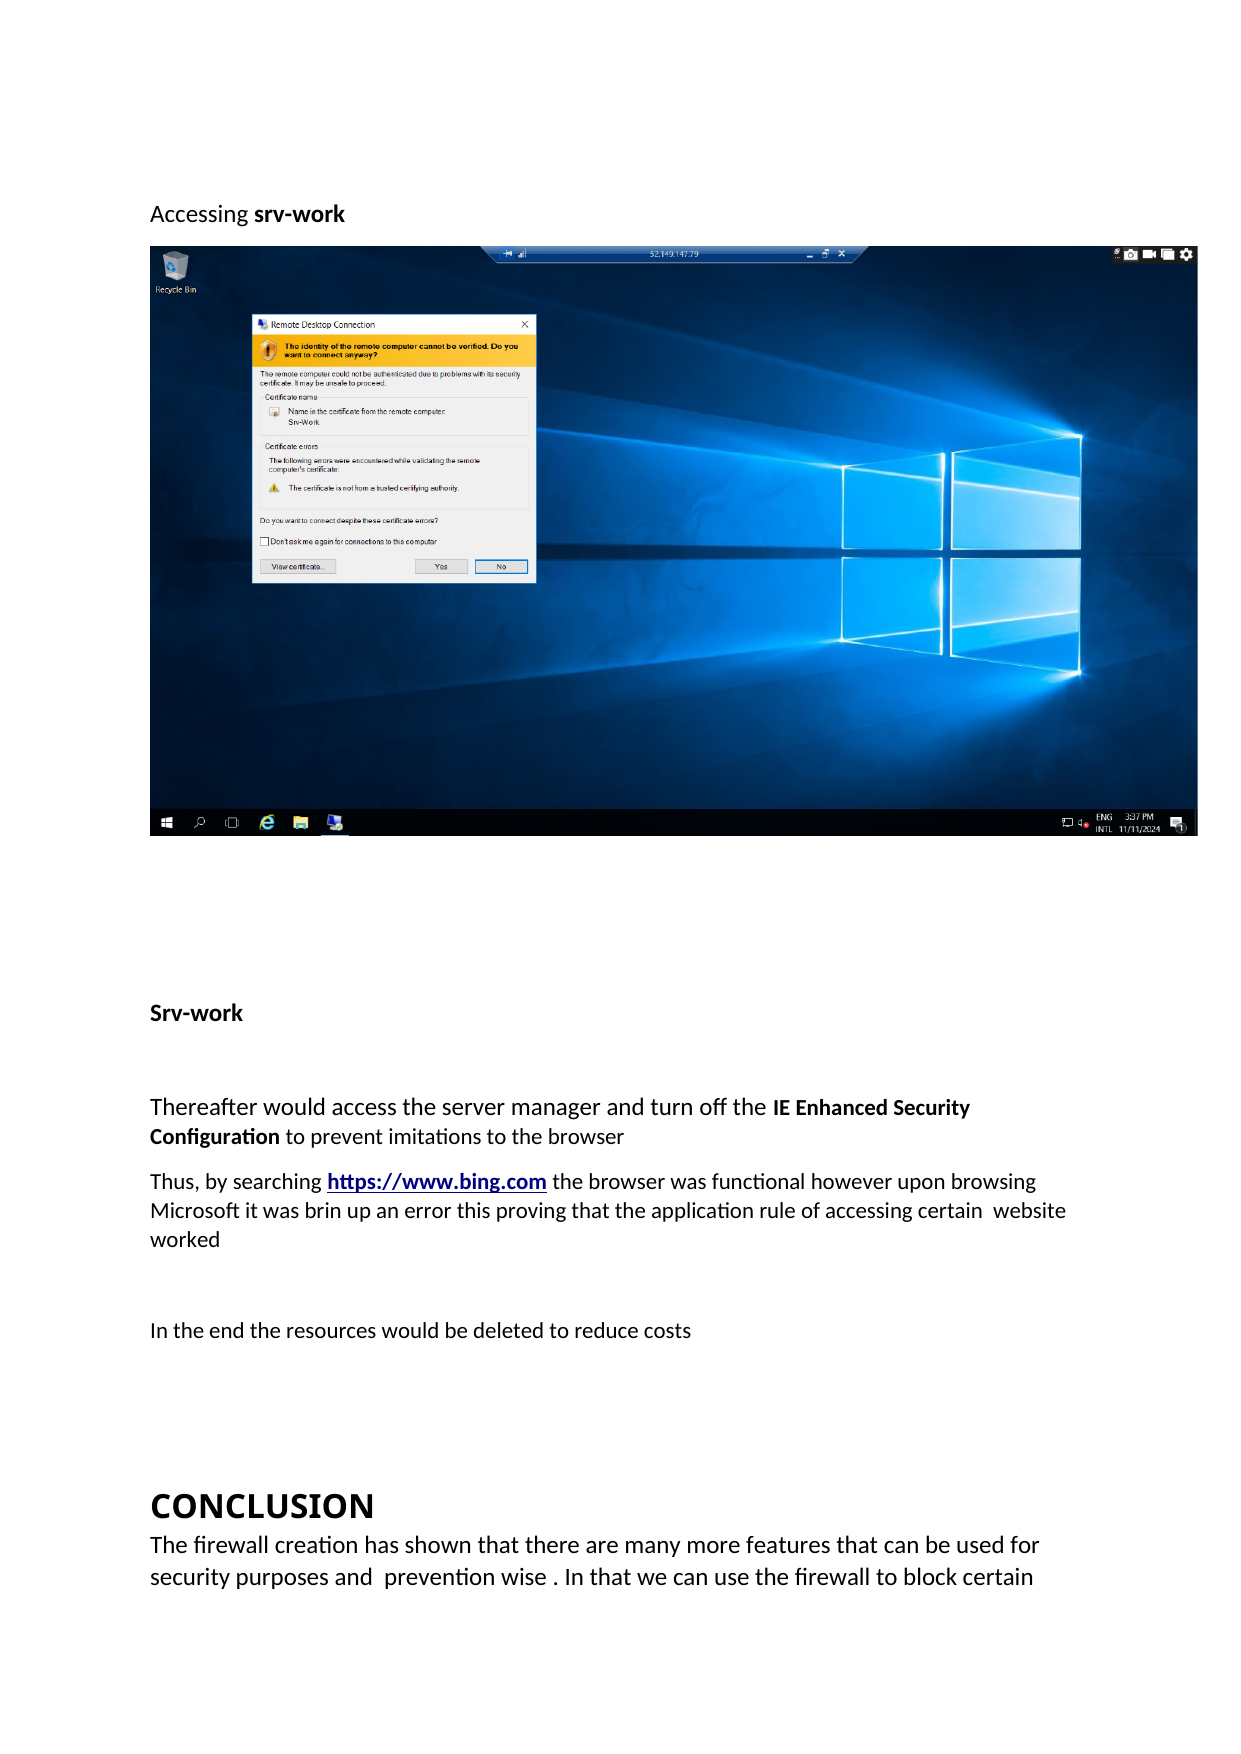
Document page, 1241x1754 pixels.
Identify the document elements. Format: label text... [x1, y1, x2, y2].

text Thus, by searching https://www.bing.com the browser was functional however upon browsing Microsoft it was brin up an error this proving that the application rule of accessing certain website worked [150, 1167, 1090, 1253]
text In the end the resources would be deleted to reduce costs [150, 1316, 1090, 1344]
subtitle Conclusion [150, 1483, 1090, 1528]
text The firewall creation has shown that there are many more features that can be used for security purposes and prevention wise . In that we can use the firewall to block certain [150, 1529, 1090, 1591]
text Accessing srv-work [150, 198, 1090, 228]
text Thereafter would access the server manager and turn off the IE Enhanced Security Configuration to prevent imitations to the browser [150, 1091, 1090, 1150]
text Srv-work [150, 997, 1090, 1028]
